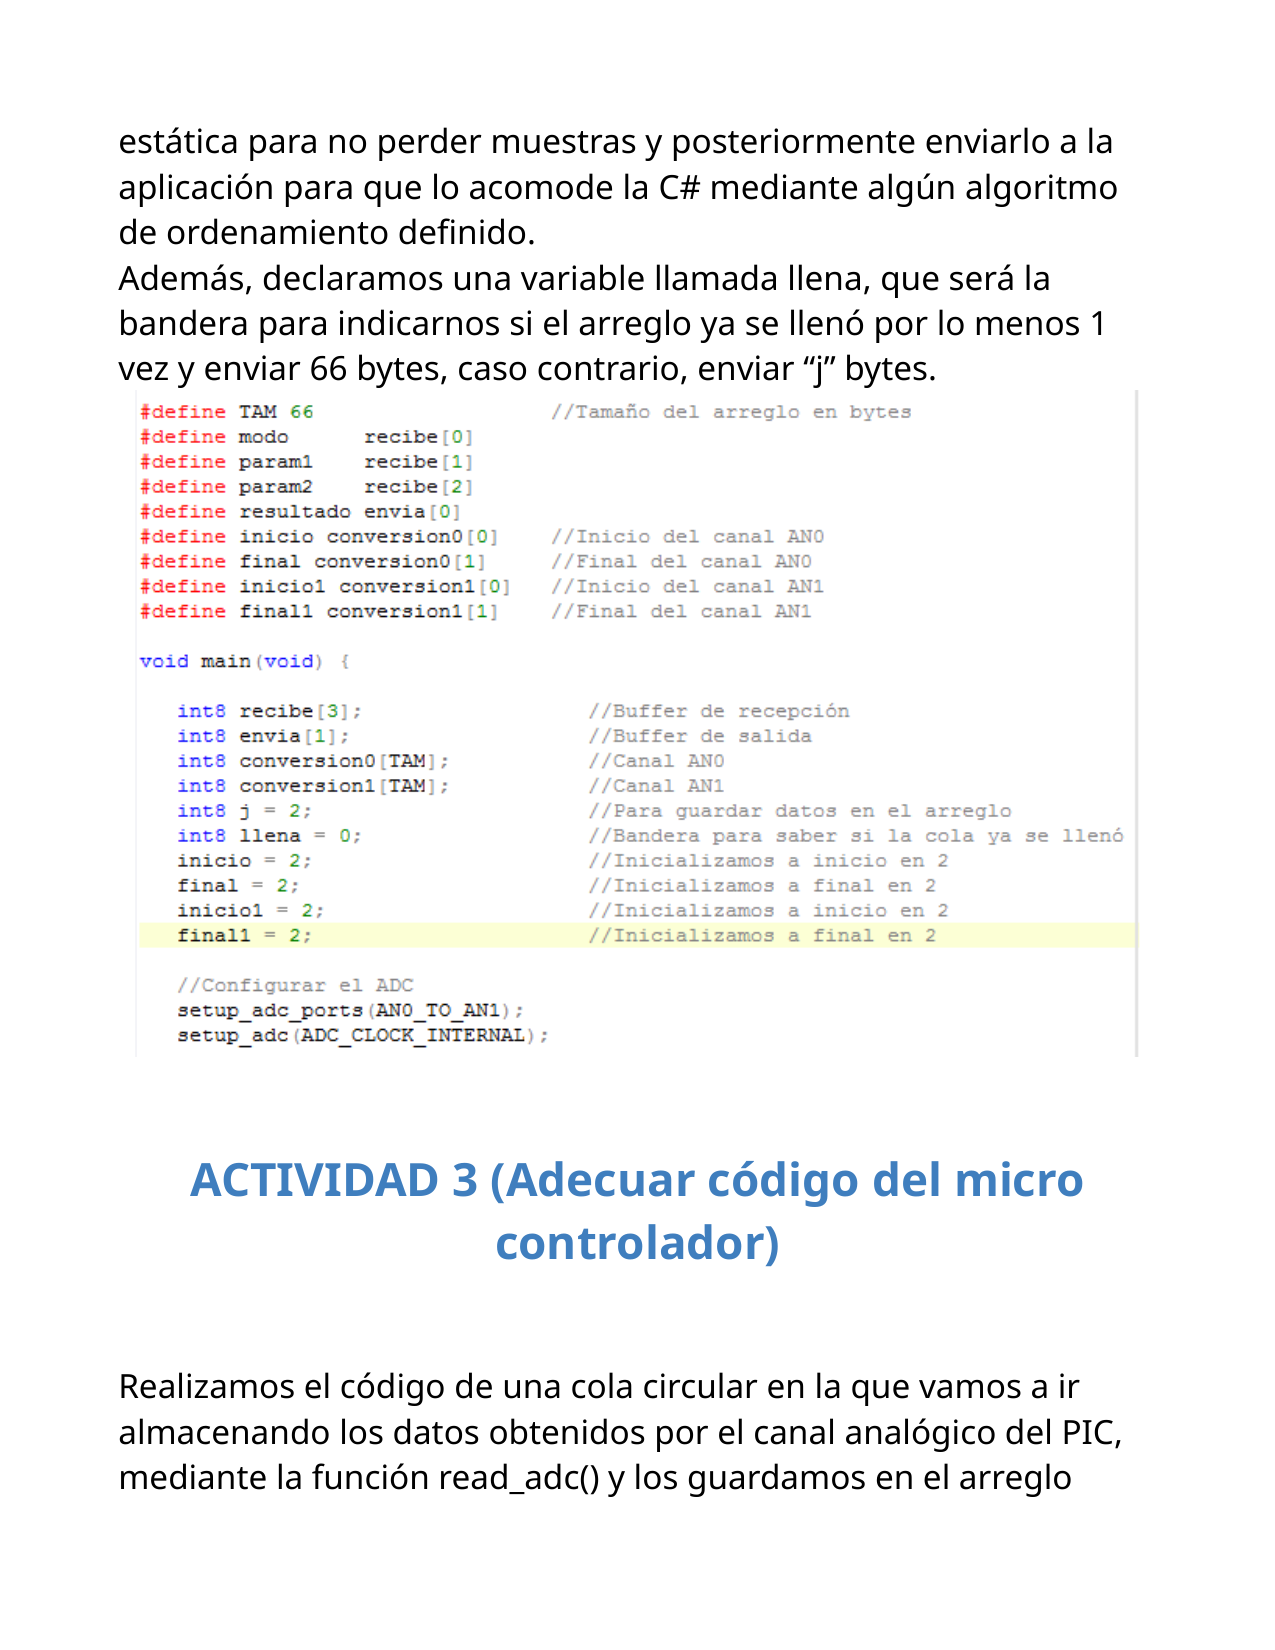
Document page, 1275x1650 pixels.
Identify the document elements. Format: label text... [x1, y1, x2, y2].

picture [135, 390, 1140, 1057]
text ACTIVIDAD 3 (Adecuar código del micro controlador) [118, 1148, 1157, 1272]
text Además, declaramos una variable llamada llena, que será la bandera para indicarnos si el arreglo ya se llenó por lo menos 1 vez y enviar 66 bytes, caso contrario, enviar “j” bytes. [118, 254, 1157, 391]
text Realizamos el código de una cola circular en la que vamos a ir almacenando los datos obtenidos por el canal analógico del PIC, mediante la función read_adc() y los guardamos en el arreglo [118, 1363, 1157, 1499]
text estática para no perder muestras y posteriormente enviarlo a la aplicación para que lo acomode la C# mediante algún algoritmo de ordenamiento definido. [118, 118, 1157, 254]
